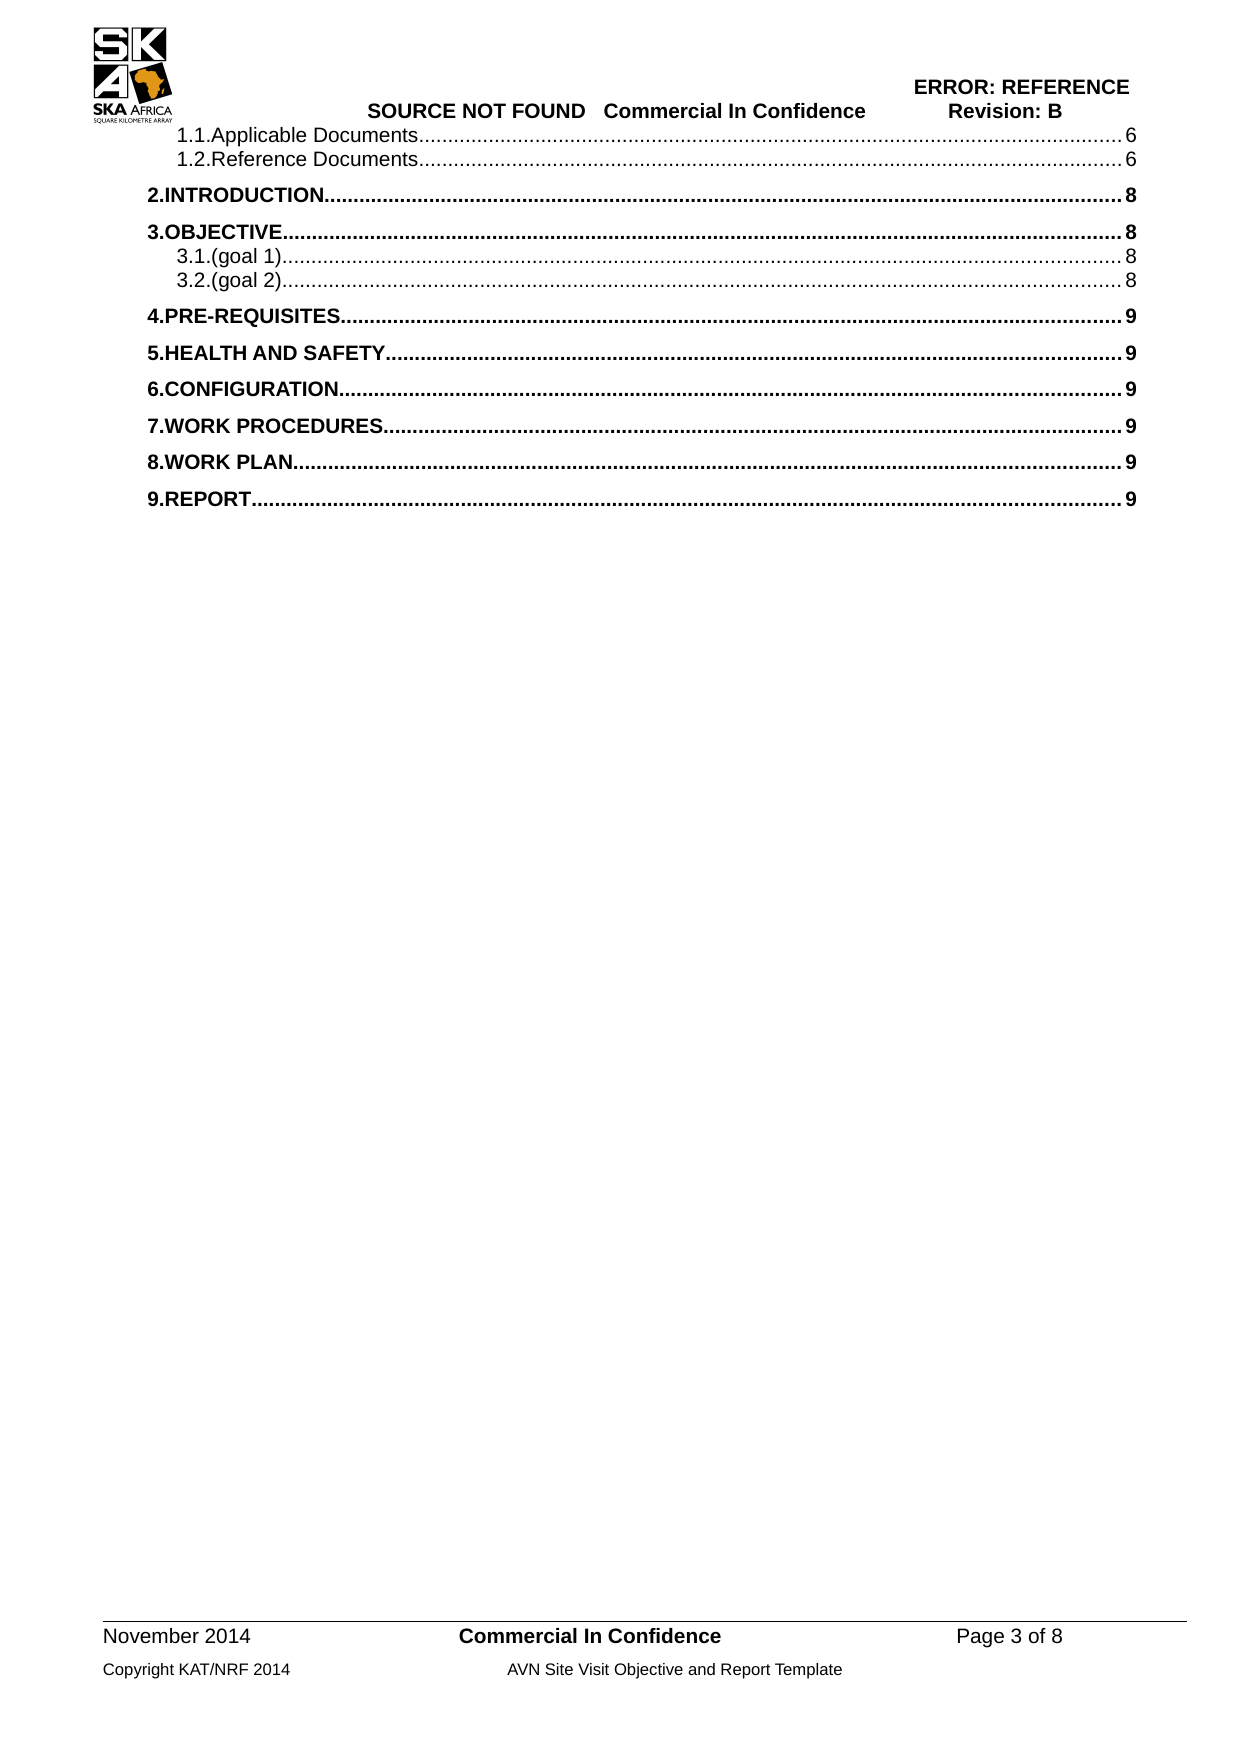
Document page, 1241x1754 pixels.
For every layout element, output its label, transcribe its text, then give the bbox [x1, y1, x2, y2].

picture [90, 25, 176, 126]
text 2.INTRODUCTION 8 [147, 183, 1137, 207]
text 6.CONFIGURATION 9 [147, 377, 1137, 401]
text 4.PRE-REQUISITES 9 [147, 304, 1137, 328]
text 9.REPORT 9 [147, 486, 1137, 510]
text 1.1.Applicable Documents 6 [176, 123, 1137, 147]
text 3.2.(goal 2) 8 [176, 268, 1137, 292]
text 5.HEALTH AND SAFETY 9 [147, 341, 1137, 364]
text 3.1.(goal 1) 8 [176, 244, 1137, 268]
text 8.WORK PLAN 9 [147, 450, 1137, 474]
text 3.OBJECTIVE 8 [147, 220, 1137, 244]
text 1.2.Reference Documents 6 [176, 147, 1137, 171]
text 7.WORK PROCEDURES 9 [147, 413, 1137, 437]
